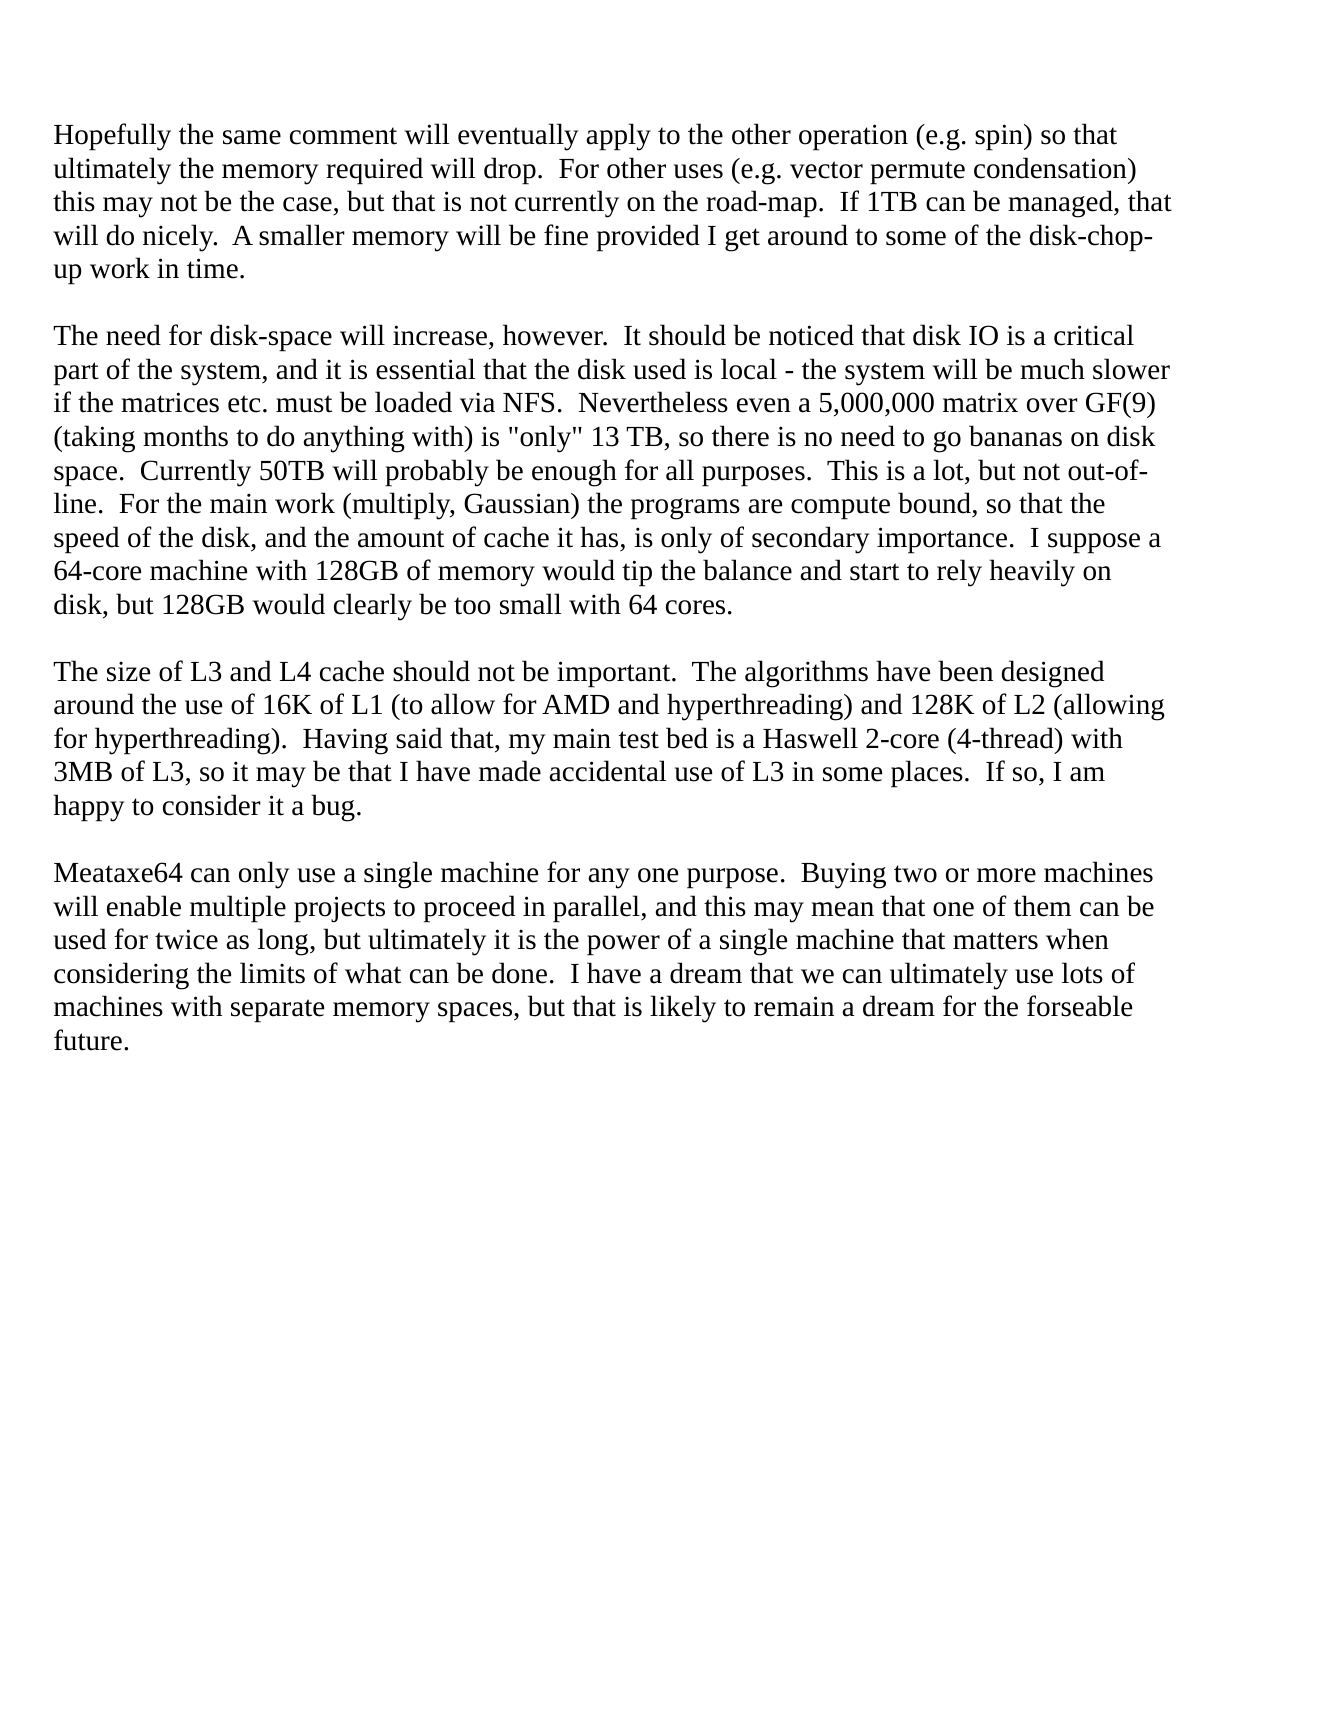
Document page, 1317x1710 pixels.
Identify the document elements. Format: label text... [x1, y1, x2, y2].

text Hopefully the same comment will eventually apply to the other operation (e.g. spin) so that ultimately the memory required will drop. For other uses (e.g. vector permute condensation) this may not be the case, but that is not currently on the road-map. If 1TB can be managed, that will do nicely. A smaller memory will be fine provided I get around to some of the disk-chop-up work in time. [53, 117, 1174, 285]
text The need for disk-space will increase, however. It should be noticed that disk IO is a critical part of the system, and it is essential that the disk used is local - the system will be much slower if the matrices etc. must be loaded via NFS. Nevertheless even a 5,000,000 matrix over GF(9) (taking months to do anything with) is "only" 13 TB, so there is no need to go bananas on disk space. Currently 50TB will probably be enough for all purposes. This is a lot, but not out-of-line. For the main work (multiply, Gaussian) the programs are compute bound, so that the speed of the disk, and the amount of cache it has, is only of secondary importance. I suppose a 64-core machine with 128GB of memory would tip the balance and start to rely heavily on disk, but 128GB would clearly be too small with 64 cores. [53, 318, 1174, 620]
text The size of L3 and L4 cache should not be important. The algorithms have been designed around the use of 16K of L1 (to allow for AMD and hyperthreading) and 128K of L2 (allowing for hyperthreading). Having said that, my main test bed is a Haswell 2-core (4-thread) with 3MB of L3, so it may be that I have made accidental use of L3 in some places. If so, I am happy to consider it a bug. [53, 654, 1174, 822]
text Meataxe64 can only use a single machine for any one purpose. Buying two or more machines will enable multiple projects to proceed in parallel, and this may mean that one of them can be used for twice as long, but ultimately it is the power of a single machine that matters when considering the limits of what can be done. I have a dream that we can ultimately use lots of machines with separate memory spaces, but that is likely to remain a dream for the forseable future. [53, 855, 1174, 1056]
